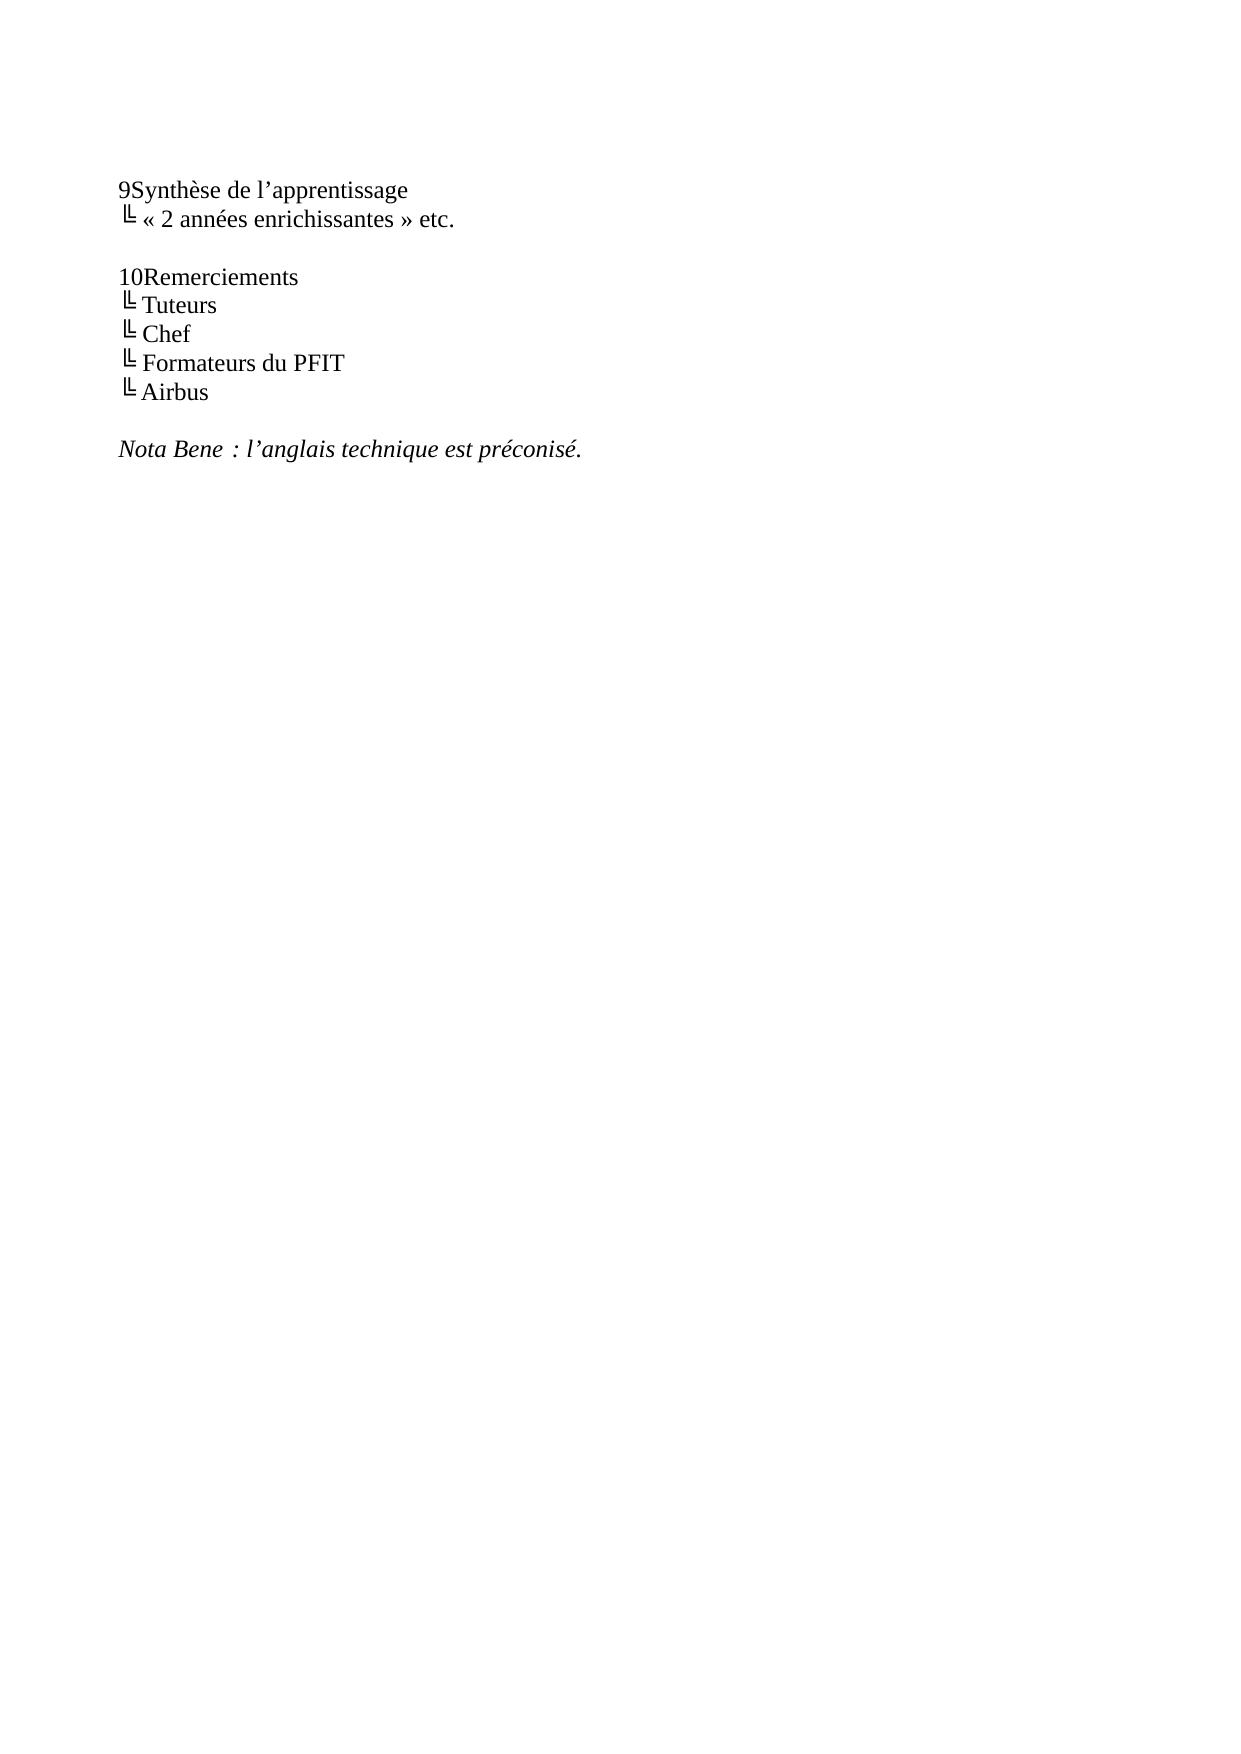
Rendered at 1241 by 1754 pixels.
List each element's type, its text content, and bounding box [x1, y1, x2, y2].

text Nota Bene : l’anglais technique est préconisé. [118, 434, 1122, 463]
text ╚ Tuteurs [118, 291, 1122, 319]
text ╚ Airbus [118, 377, 1122, 406]
text ╚ Chef [118, 319, 1122, 348]
text 10Remerciements [118, 262, 1122, 291]
text 9Synthèse de l’apprentissage [118, 176, 1122, 204]
text ╚ Formateurs du PFIT [118, 348, 1122, 377]
text ╚ « 2 années enrichissantes » etc. [118, 204, 1122, 233]
